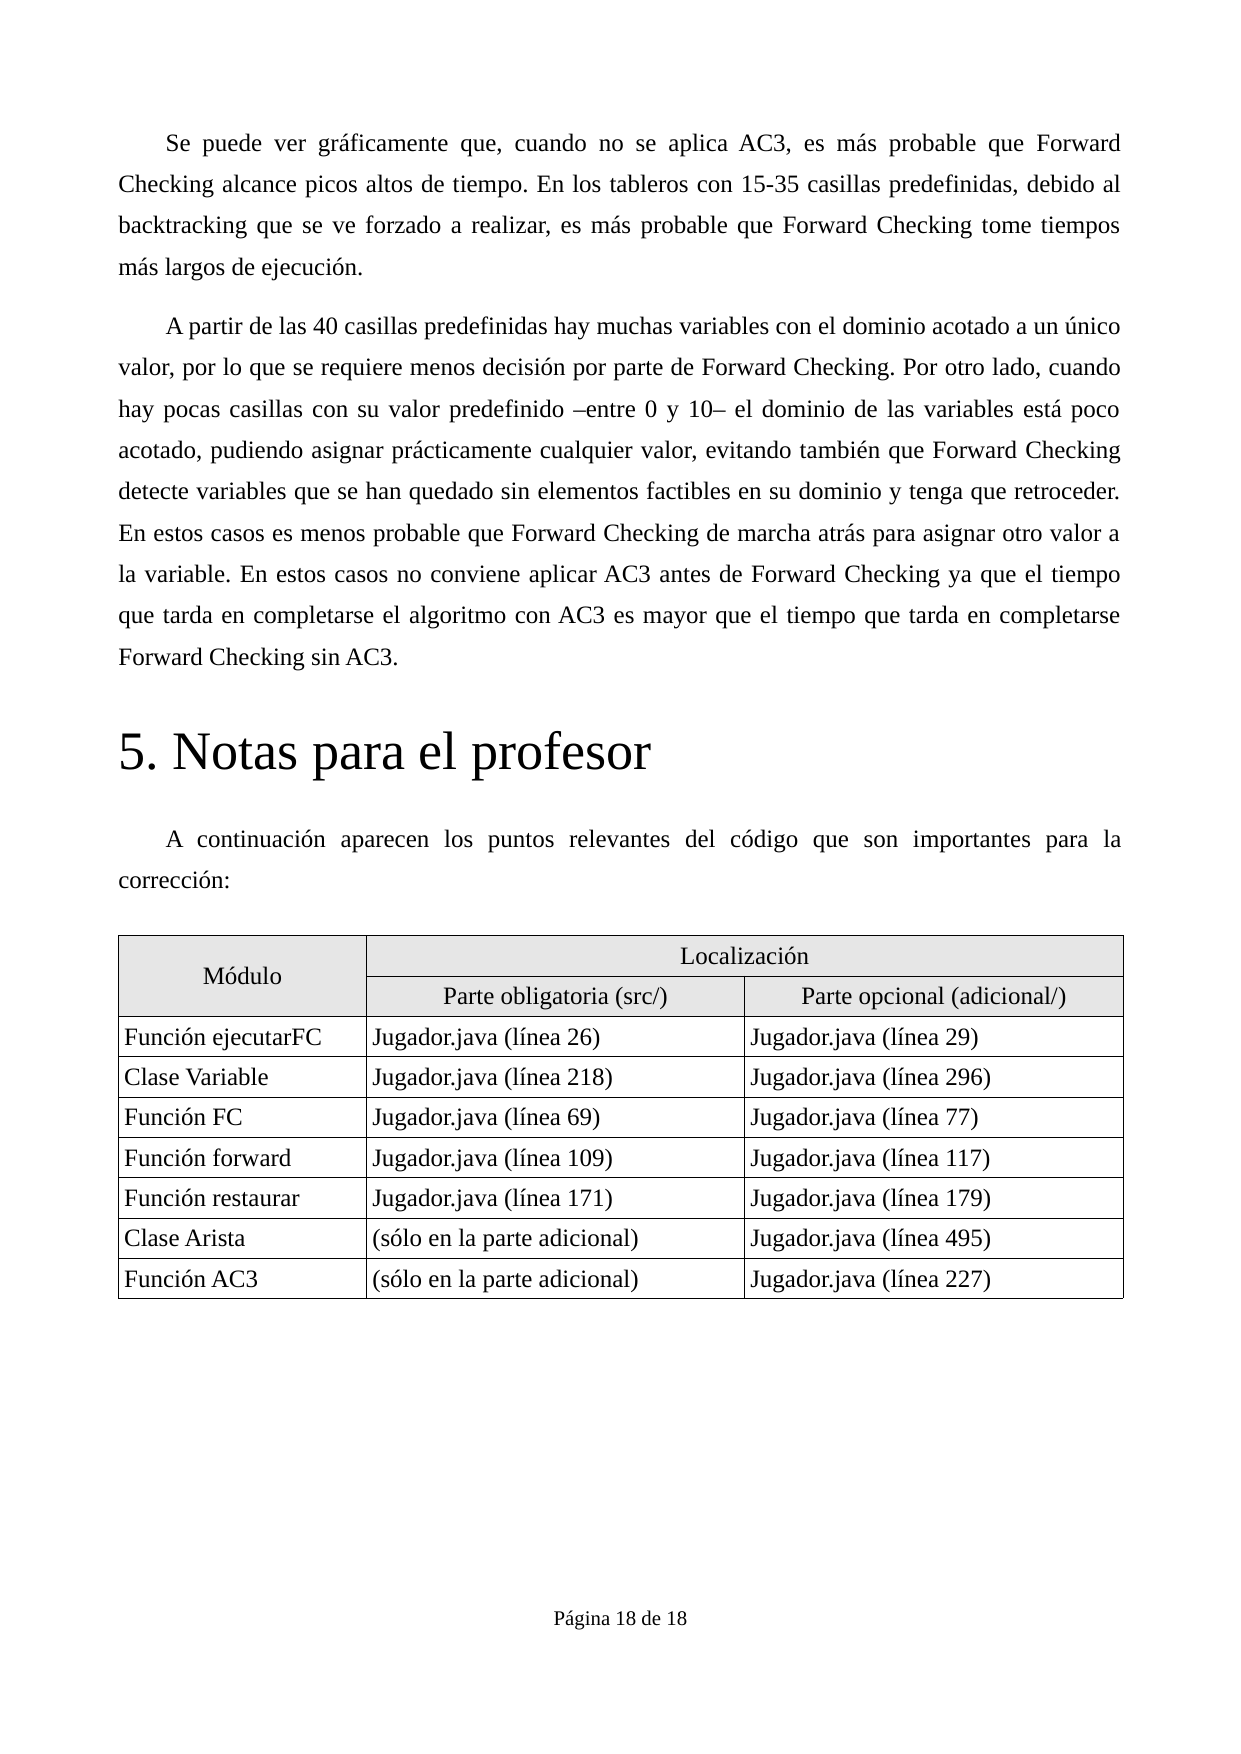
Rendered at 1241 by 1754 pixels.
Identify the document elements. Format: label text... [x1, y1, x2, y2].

table_header Localización [367, 936, 1123, 976]
table_cell Jugador.java (línea 218) [367, 1057, 744, 1097]
table_cell (sólo en la parte adicional) [367, 1219, 744, 1258]
table_cell Jugador.java (línea 69) [367, 1098, 744, 1137]
table_cell Jugador.java (línea 109) [367, 1138, 744, 1177]
table_cell Jugador.java (línea 26) [367, 1017, 744, 1056]
table_cell Parte obligatoria (src/) [367, 977, 744, 1016]
table_cell Clase Variable [119, 1057, 366, 1097]
table_cell Jugador.java (línea 29) [745, 1017, 1123, 1056]
table_cell Jugador.java (línea 117) [745, 1138, 1123, 1177]
table_cell Función ejecutarFC [119, 1017, 366, 1056]
table_cell Jugador.java (línea 77) [745, 1098, 1123, 1137]
table_cell Función FC [119, 1098, 366, 1137]
table_cell Clase Arista [119, 1219, 366, 1258]
table_header Módulo [119, 936, 366, 1016]
table_cell Jugador.java (línea 171) [367, 1178, 744, 1217]
table_cell (sólo en la parte adicional) [367, 1259, 744, 1298]
table_cell Función AC3 [119, 1259, 366, 1298]
table_cell Función forward [119, 1138, 366, 1177]
table_cell Jugador.java (línea 227) [745, 1259, 1123, 1298]
text A partir de las 40 casillas predefinidas hay muchas variables con el dominio acotado a un único valor, por lo que se requiere menos decisión por parte de Forward Checking. Por otro lado, cuando hay pocas casillas con su valor predefinido –entre 0 y 10– el dominio de las variables está poco acotado, pudiendo asignar prácticamente cualquier valor, evitando también que Forward Checking detecte variables que se han quedado sin elementos factibles en su dominio y tenga que retroceder. En estos casos es menos probable que Forward Checking de marcha atrás para asignar otro valor a la variable. En estos casos no conviene aplicar AC3 antes de Forward Checking ya que el tiempo que tarda en completarse el algoritmo con AC3 es mayor que el tiempo que tarda en completarse Forward Checking sin AC3. [118, 301, 1122, 673]
subtitle 5. Notas para el profesor [118, 719, 1122, 781]
table_cell Jugador.java (línea 179) [745, 1178, 1123, 1217]
table_cell Jugador.java (línea 495) [745, 1219, 1123, 1258]
table_cell Parte opcional (adicional/) [745, 977, 1123, 1016]
text Se puede ver gráficamente que, cuando no se aplica AC3, es más probable que Forward Checking alcance picos altos de tiempo. En los tableros con 15-35 casillas predefinidas, debido al backtracking que se ve forzado a realizar, es más probable que Forward Checking tome tiempos más largos de ejecución. [118, 118, 1122, 283]
table_cell Función restaurar [119, 1178, 366, 1217]
table_cell Jugador.java (línea 296) [745, 1057, 1123, 1097]
text A continuación aparecen los puntos relevantes del código que son importantes para la corrección: [118, 814, 1122, 897]
